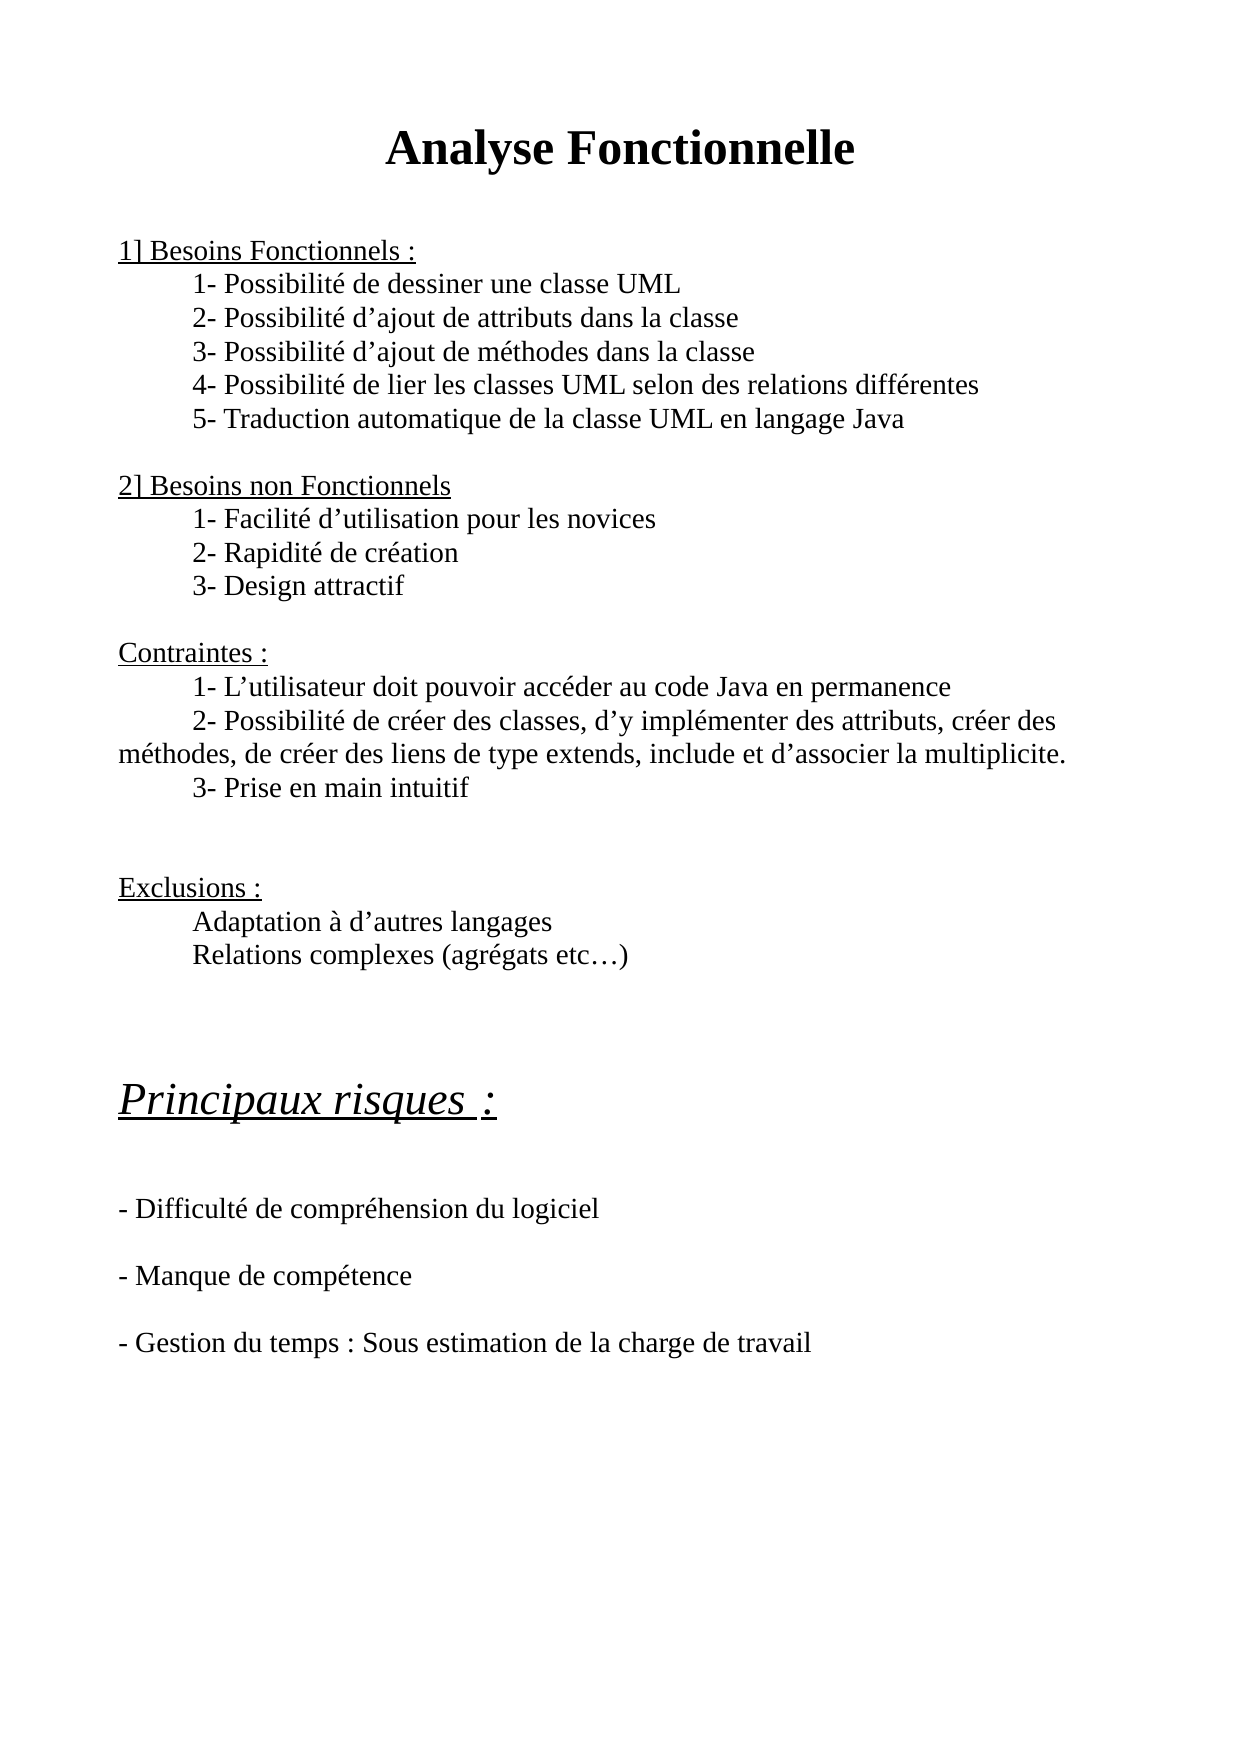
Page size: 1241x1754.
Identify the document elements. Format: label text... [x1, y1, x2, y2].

text 4- Possibilité de lier les classes UML selon des relations différentes [118, 367, 1122, 401]
text 3- Design attractif [118, 568, 1122, 602]
text 3- Possibilité d’ajout de méthodes dans la classe [118, 334, 1122, 367]
text 5- Traduction automatique de la classe UML en langage Java [118, 401, 1122, 434]
text 2- Rapidité de création [118, 535, 1122, 568]
text 3- Prise en main intuitif [118, 770, 1122, 803]
text 1- Facilité d’utilisation pour les novices [118, 501, 1122, 535]
text 1] Besoins Fonctionnels : [118, 233, 1122, 267]
text Contraintes : [118, 636, 1122, 669]
text 2] Besoins non Fonctionnels [118, 468, 1122, 501]
text Relations complexes (agrégats etc…) [118, 937, 1122, 971]
text Principaux risques : [118, 1072, 1122, 1124]
text - Manque de compétence [118, 1258, 1122, 1292]
text Adaptation à d’autres langages [118, 904, 1122, 937]
text Analyse Fonctionnelle [118, 118, 1122, 176]
text - Gestion du temps : Sous estimation de la charge de travail [118, 1326, 1122, 1359]
text - Difficulté de compréhension du logiciel [118, 1191, 1122, 1225]
text 2- Possibilité de créer des classes, d’y implémenter des attributs, créer des méthodes, de créer des liens de type extends, include et d’associer la multiplicite. [118, 703, 1122, 770]
text 2- Possibilité d’ajout de attributs dans la classe [118, 300, 1122, 334]
text 1- Possibilité de dessiner une classe UML [118, 267, 1122, 300]
text Exclusions : [118, 870, 1122, 904]
text 1- L’utilisateur doit pouvoir accéder au code Java en permanence [118, 669, 1122, 703]
